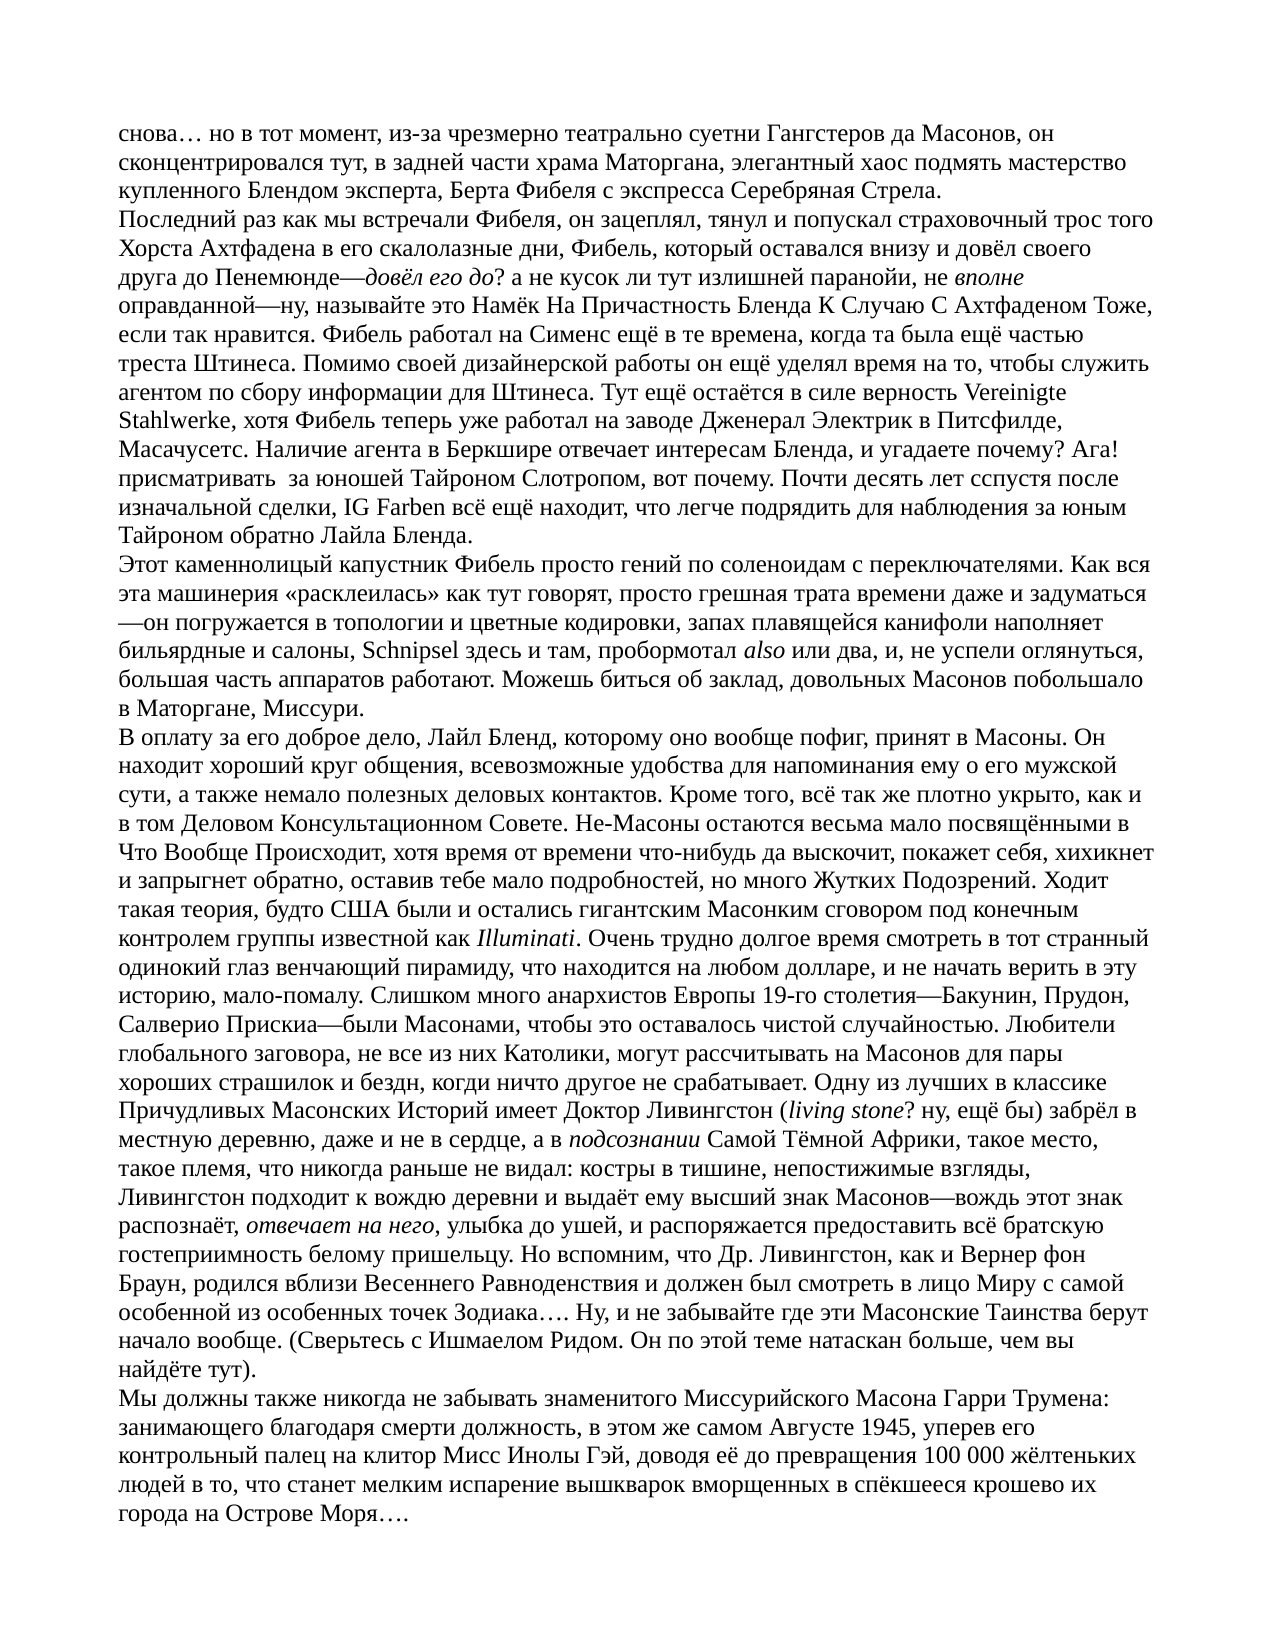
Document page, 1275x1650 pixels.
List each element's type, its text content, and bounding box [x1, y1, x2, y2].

text Последний раз как мы встречали Фибеля, он зацеплял, тянул и попускал страховочный трос того Хорста Ахтфадена в его скалолазные дни, Фибель, который оставался внизу и довёл своего друга до Пенемюнде—довёл его до? а не кусок ли тут излишней паранойи, не вполне оправданной—ну, называйте это Намёк На Причастность Бленда К Случаю С Ахтфаденом Тоже, если так нравится. Фибель работал на Сименс ещё в те времена, когда та была ещё частью треста Штинеса. Помимо своей дизайнерской работы он ещё уделял время на то, чтобы служить агентом по сбору информации для Штинеса. Тут ещё остаётся в силе верность Vereinigte Stahlwerke, хотя Фибель теперь уже работал на заводе Дженерал Электрик в Питсфилде, Масачусетс. Наличие агента в Беркшире отвечает интересам Бленда, и угадаете почему? Ага! присматривать за юношей Тайроном Слотропом, вот почему. Почти десять лет сспустя после изначальной сделки, IG Farben всё ещё находит, что легче подрядить для наблюдения за юным Тайроном обратно Лайла Бленда. [118, 204, 1157, 549]
text Этот каменнолицый капустник Фибель просто гений по соленоидам с переключателями. Как вся эта машинерия «расклеилась» как тут говорят, просто грешная трата времени даже и задуматься—он погружается в топологии и цветные кодировки, запах плавящейся канифоли наполняет бильярдные и салоны, Schnipsel здесь и там, пробормотал also или два, и, не успели оглянуться, большая часть аппаратов работают. Можешь биться об заклад, довольных Масонов побольшало в Маторгане, Миссури. [118, 549, 1157, 722]
text Мы должны также никогда не забывать знаменитого Миссурийского Масона Гарри Трумена: занимающего благодаря смерти должность, в этом же самом Августе 1945, уперев его контрольный палец на клитор Мисс Инолы Гэй, доводя её до превращения 100 000 жёлтеньких людей в то, что станет мелким испарение вышкварок вморщенных в спёкшееся крошево их города на Острове Моря…. [118, 1383, 1157, 1527]
text снова… но в тот момент, из-за чрезмерно театрально суетни Гангстеров да Масонов, он сконцентрировался тут, в задней части храма Маторгана, элегантный хаос подмять мастерство купленного Блендом эксперта, Берта Фибеля с экспресса Серебряная Стрела. [118, 118, 1157, 204]
text В оплату за его доброе дело, Лайл Бленд, которому оно вообще пофиг, принят в Масоны. Он находит хороший круг общения, всевозможные удобства для напоминания ему о его мужской сути, а также немало полезных деловых контактов. Кроме того, всё так же плотно укрыто, как и в том Деловом Консультационном Совете. Не-Масоны остаются весьма мало посвящёнными в Что Вообще Происходит, хотя время от времени что-нибудь да выскочит, покажет себя, хихикнет и запрыгнет обратно, оставив тебе мало подробностей, но много Жутких Подозрений. Ходит такая теория, будто США были и остались гигантским Масонким сговором под конечным контролем группы известной как Illuminati. Очень трудно долгое время смотреть в тот странный одинокий глаз венчающий пирамиду, что находится на любом долларе, и не начать верить в эту историю, мало-помалу. Слишком много анархистов Европы 19-го столетия—Бакунин, Прудон, Салверио Прискиа—были Масонами, чтобы это оставалось чистой случайностью. Любители глобального заговора, не все из них Католики, могут рассчитывать на Масонов для пары хороших страшилок и бездн, когди ничто другое не срабатывает. Одну из лучших в классике Причудливых Масонских Историй имеет Доктор Ливингстон (living stone? ну, ещё бы) забрёл в местную деревню, даже и не в сердце, а в подсознании Самой Тёмной Африки, такое место, такое племя, что никогда раньше не видал: костры в тишине, непостижимые взгляды, Ливингстон подходит к вождю деревни и выдаёт ему высший знак Масонов—вождь этот знак распознаёт, отвечает на него, улыбка до ушей, и распоряжается предоставить всё братскую гостеприимность белому пришельцу. Но вспомним, что Др. Ливингстон, как и Вернер фон Браун, родился вблизи Весеннего Равноденствия и должен был смотреть в лицо Миру с самой особенной из особенных точек Зодиака…. Ну, и не забывайте где эти Масонские Таинства берут начало вообще. (Сверьтесь с Ишмаелом Ридом. Он по этой теме натаскан больше, чем вы найдёте тут). [118, 722, 1157, 1383]
